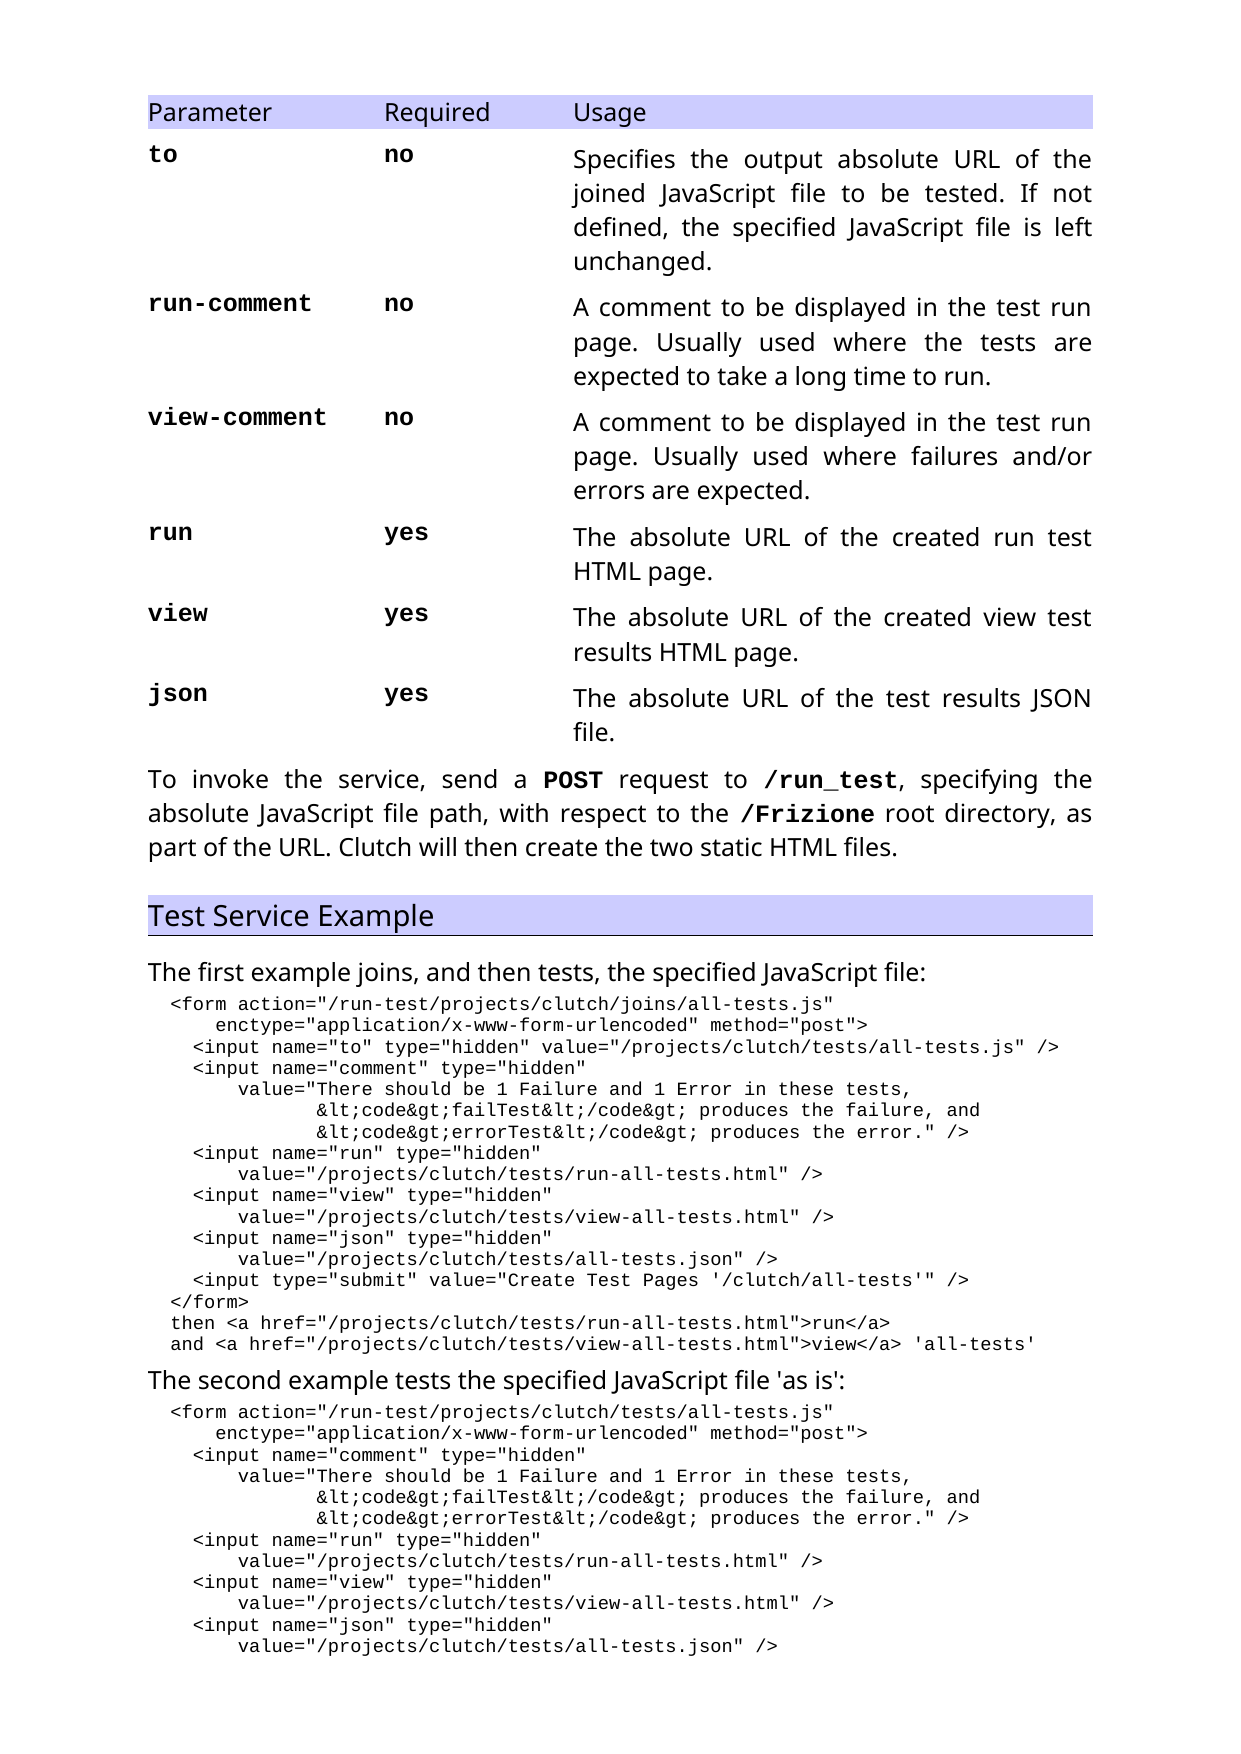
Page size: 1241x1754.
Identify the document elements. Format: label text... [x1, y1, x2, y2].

table_cell view [148, 594, 384, 674]
table_cell no [384, 399, 573, 513]
text <form action="/run-test/projects/clutch/tests/all-tests.js" enctype="application/x-www-form-urlencoded" method="post"> <input name="comment" type="hidden" value="There should be 1 Failure and 1 Error in these tests, &lt;code&gt;failTest&lt;/code&gt; produces the failure, and &lt;code&gt;errorTest&lt;/code&gt; produces the error." /> <input name="run" type="hidden" value="/projects/clutch/tests/run-all-tests.html" /> <input name="view" type="hidden" value="/projects/clutch/tests/view-all-tests.html" /> <input name="json" type="hidden" value="/projects/clutch/tests/all-tests.json" /> [148, 1403, 1093, 1658]
table_cell yes [384, 675, 573, 755]
table_cell yes [384, 594, 573, 674]
table_cell Specifies the output absolute URL of the joined JavaScript file to be tested. If not defined, the specified JavaScript file is left unchanged. [573, 135, 1093, 284]
text The second example tests the specified JavaScript file 'as is': [148, 1362, 1093, 1397]
table_header Usage [573, 89, 1093, 95]
text To invoke the service, send a POST request to /run_test, specifying the absolute JavaScript file path, with respect to the /Frizione root directory, as part of the URL. Clutch will then create the two static HTML files. [148, 761, 1093, 864]
table_header Parameter [148, 89, 384, 95]
subtitle Test Service Example [148, 895, 1093, 935]
table_cell to [148, 135, 384, 284]
table_cell view-comment [148, 399, 384, 513]
table_cell yes [384, 513, 573, 594]
table_cell json [148, 675, 384, 755]
table_cell run-comment [148, 284, 384, 398]
table_header Usage [573, 129, 1093, 135]
table_header Required [384, 89, 573, 95]
table_header Parameter [148, 129, 384, 135]
table_cell A comment to be displayed in the test run page. Usually used where the tests are expected to take a long time to run. [573, 284, 1093, 398]
table_cell no [384, 135, 573, 284]
table_cell The absolute URL of the created run test HTML page. [573, 513, 1093, 594]
table_cell no [384, 284, 573, 398]
table_header Required [384, 129, 573, 135]
table_cell The absolute URL of the test results JSON file. [573, 675, 1093, 755]
table_cell A comment to be displayed in the test run page. Usually used where failures and/or errors are expected. [573, 399, 1093, 513]
text <form action="/run-test/projects/clutch/joins/all-tests.js" enctype="application/x-www-form-urlencoded" method="post"> <input name="to" type="hidden" value="/projects/clutch/tests/all-tests.js" /> <input name="comment" type="hidden" value="There should be 1 Failure and 1 Error in these tests, &lt;code&gt;failTest&lt;/code&gt; produces the failure, and &lt;code&gt;errorTest&lt;/code&gt; produces the error." /> <input name="run" type="hidden" value="/projects/clutch/tests/run-all-tests.html" /> <input name="view" type="hidden" value="/projects/clutch/tests/view-all-tests.html" /> <input name="json" type="hidden" value="/projects/clutch/tests/all-tests.json" /> <input type="submit" value="Create Test Pages '/clutch/all-tests'" /> </form> then <a href="/projects/clutch/tests/run-all-tests.html">run</a> and <a href="/projects/clutch/tests/view-all-tests.html">view</a> 'all-tests' [148, 995, 1093, 1356]
table_cell The absolute URL of the created view test results HTML page. [573, 594, 1093, 674]
text The first example joins, and then tests, the specified JavaScript file: [148, 955, 1093, 989]
table_cell run [148, 513, 384, 594]
